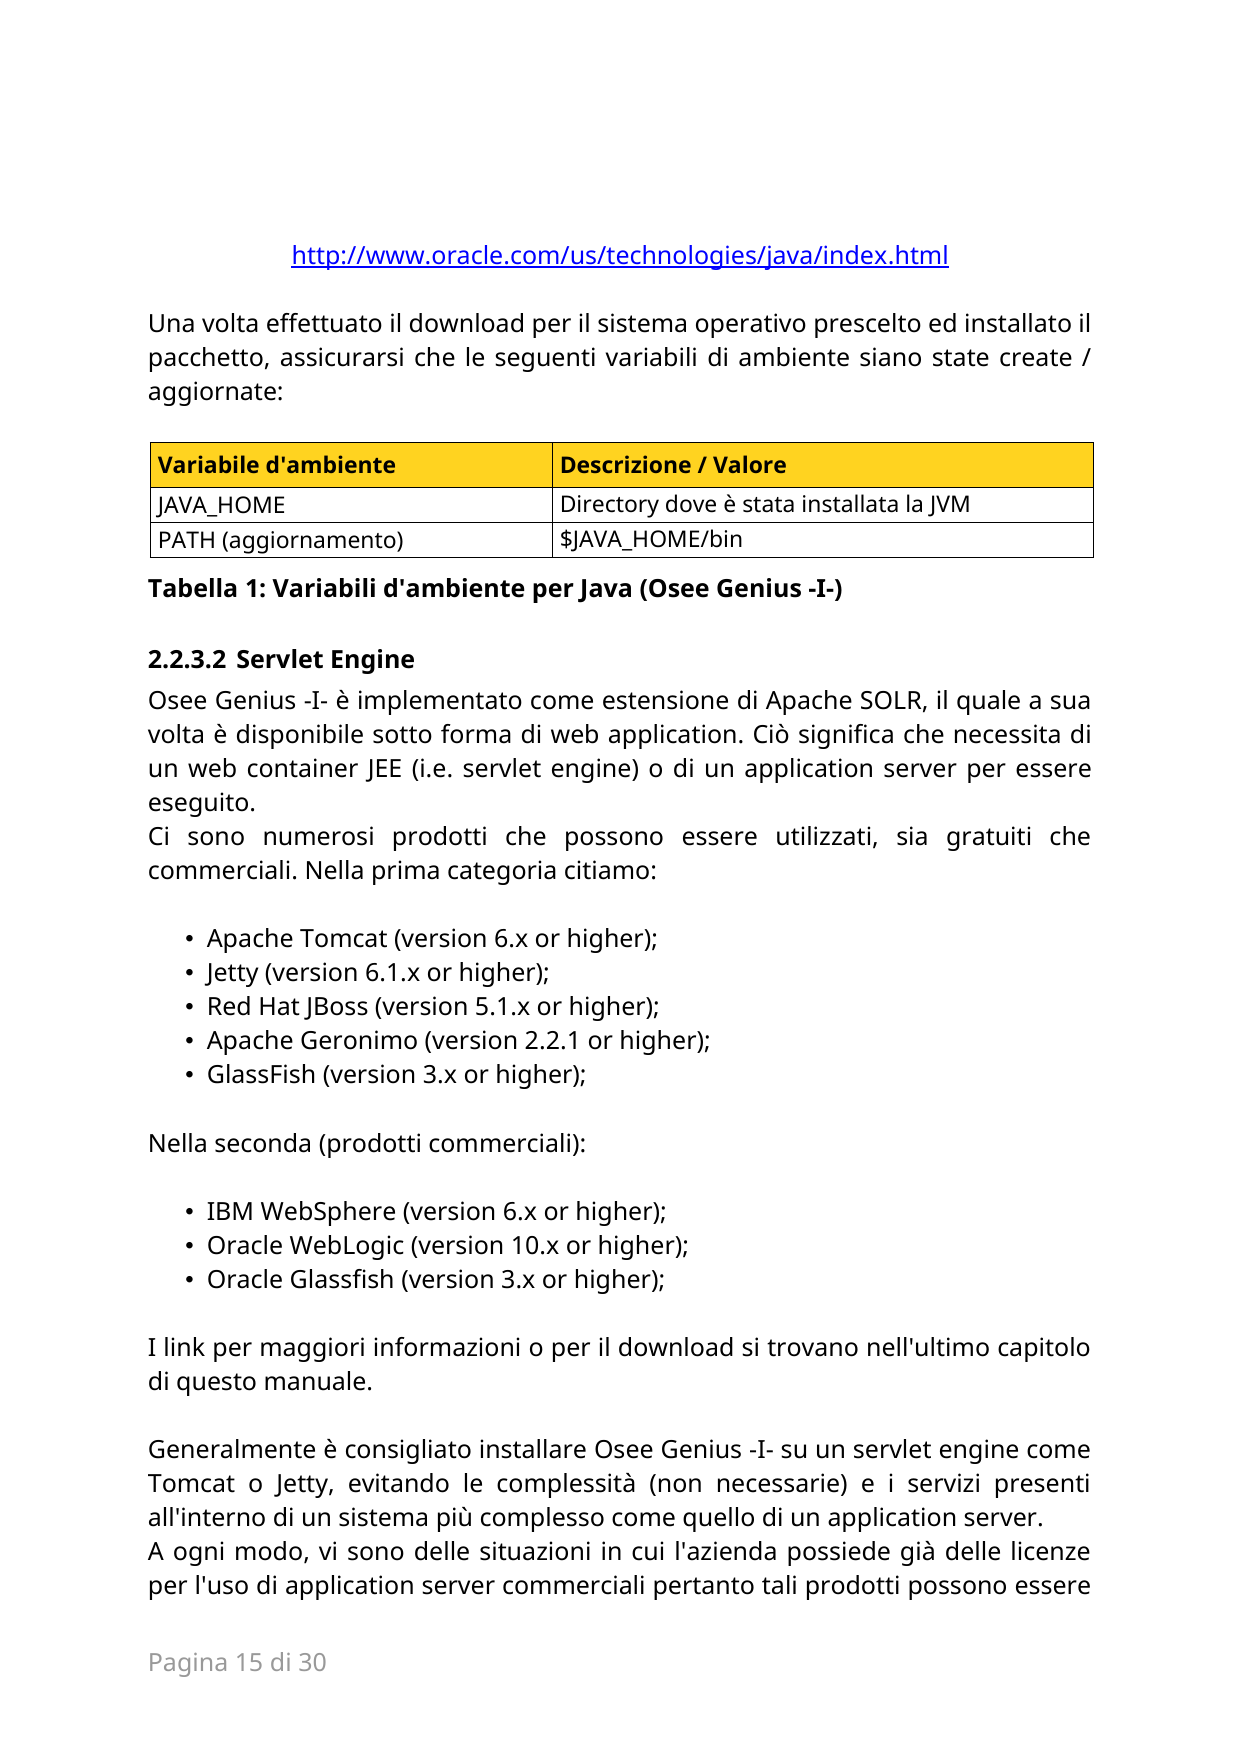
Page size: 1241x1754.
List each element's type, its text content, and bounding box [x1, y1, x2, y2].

list Oracle Glassfish (version 3.x or higher); [185, 1261, 1093, 1296]
list Oracle WebLogic (version 10.x or higher); [185, 1227, 1093, 1261]
text Osee Genius -I- è implementato come estensione di Apache SOLR, il quale a sua volta è disponibile sotto forma di web application. Ciò significa che necessita di un web container JEE (i.e. servlet engine) o di un application server per essere eseguito. [148, 682, 1093, 819]
text Ci sono numerosi prodotti che possono essere utilizzati, sia gratuiti che commerciali. Nella prima categoria citiamo: [148, 819, 1093, 887]
list Apache Geronimo (version 2.2.1 or higher); [185, 1023, 1093, 1057]
text Generalmente è consigliato installare Osee Genius -I- su un servlet engine come Tomcat o Jetty, evitando le complessità (non necessarie) e i servizi presenti all'interno di un sistema più complesso come quello di un application server. [148, 1432, 1093, 1534]
list GlassFish (version 3.x or higher); [185, 1057, 1093, 1091]
table_cell JAVA_HOME [151, 488, 552, 522]
table_cell PATH (aggiornamento) [151, 523, 552, 557]
table_cell $JAVA_HOME/bin [553, 523, 1093, 557]
table_cell Directory dove è stata installata la JVM [553, 488, 1093, 522]
list Jetty (version 6.1.x or higher); [185, 955, 1093, 989]
text Nella seconda (prodotti commerciali): [148, 1125, 1093, 1159]
table_header Descrizione / Valore [553, 443, 1093, 487]
text Una volta effettuato il download per il sistema operativo prescelto ed installato il pacchetto, assicurarsi che le seguenti variabili di ambiente siano state create / aggiornate: [148, 306, 1093, 408]
subtitle Servlet Engine [148, 642, 1093, 676]
list Red Hat JBoss (version 5.1.x or higher); [185, 989, 1093, 1023]
text I link per maggiori informazioni o per il download si trovano nell'ultimo capitolo di questo manuale. [148, 1329, 1093, 1398]
text A ogni modo, vi sono delle situazioni in cui l'azienda possiede già delle licenze per l'uso di application server commerciali pertanto tali prodotti possono essere [148, 1534, 1093, 1602]
list IBM WebSphere (version 6.x or higher); [185, 1193, 1093, 1227]
list Apache Tomcat (version 6.x or higher); [185, 921, 1093, 955]
text Tabella 1: Variabili d'ambiente per Java (Osee Genius -I-) [148, 571, 1093, 604]
table_header Variabile d'ambiente [151, 443, 552, 487]
text http://www.oracle.com/us/technologies/java/index.html [148, 238, 1093, 272]
